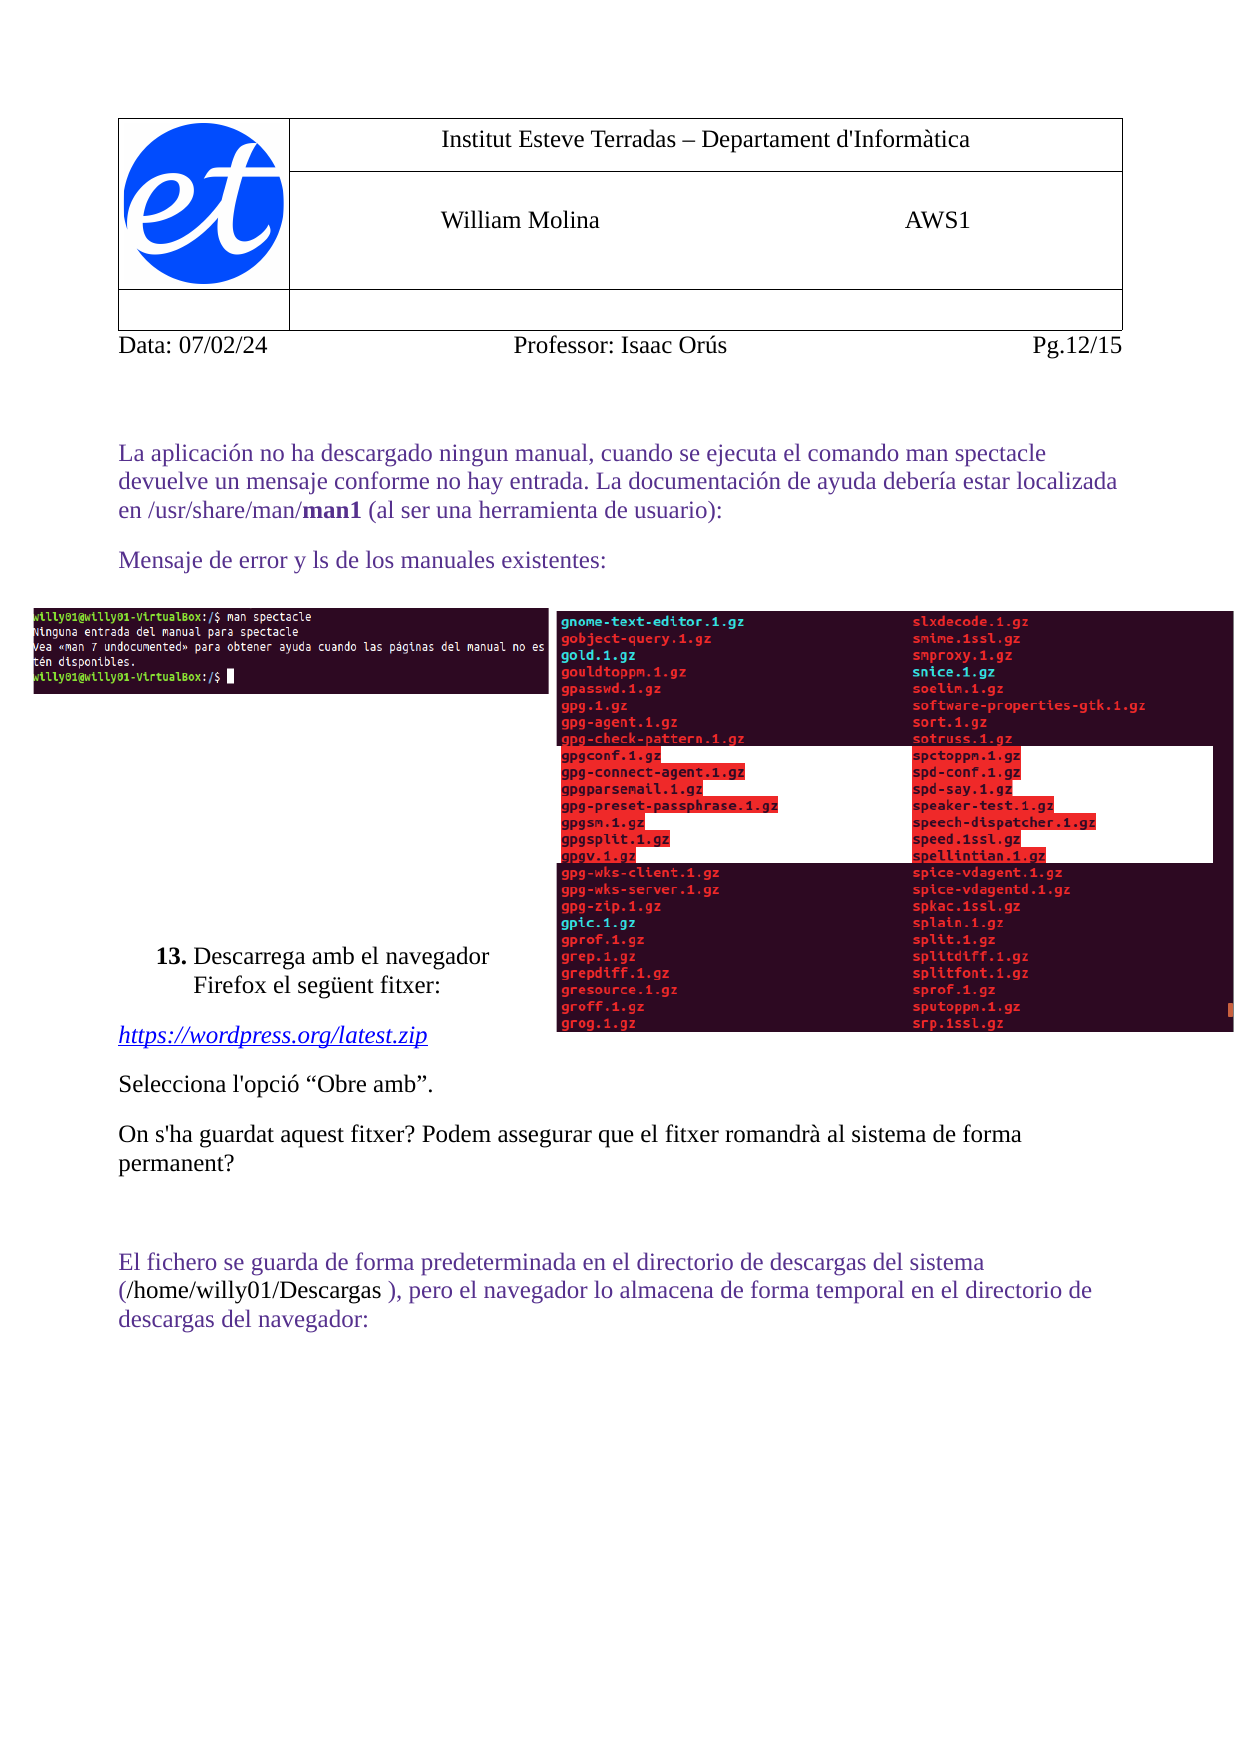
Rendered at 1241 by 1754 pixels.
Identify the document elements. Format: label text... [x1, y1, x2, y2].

text On s'ha guardat aquest fitxer? Podem assegurar que el fitxer romandrà al sistema de forma permanent? [118, 1119, 1122, 1176]
text La aplicación no ha descargado ningun manual, cuando se ejecuta el comando man spectacle devuelve un mensaje conforme no hay entrada. La documentación de ayuda debería estar localizada en /usr/share/man/man1 (al ser una herramienta de usuario): [118, 438, 1122, 524]
list Descarrega amb el navegador Firefox el següent fitxer: [156, 941, 556, 999]
text https://wordpress.org/latest.zip [118, 1020, 1122, 1048]
text El fichero se guarda de forma predeterminada en el directorio de descargas del sistema (/home/willy01/Descargas ), pero el navegador lo almacena de forma temporal en el directorio de descargas del navegador: [118, 1247, 1122, 1333]
text Mensaje de error y ls de los manuales existentes: [118, 545, 1122, 573]
picture [33, 608, 549, 694]
text Selecciona l'opció “Obre amb”. [118, 1069, 1122, 1098]
picture [556, 611, 1234, 1032]
picture [123, 123, 284, 284]
